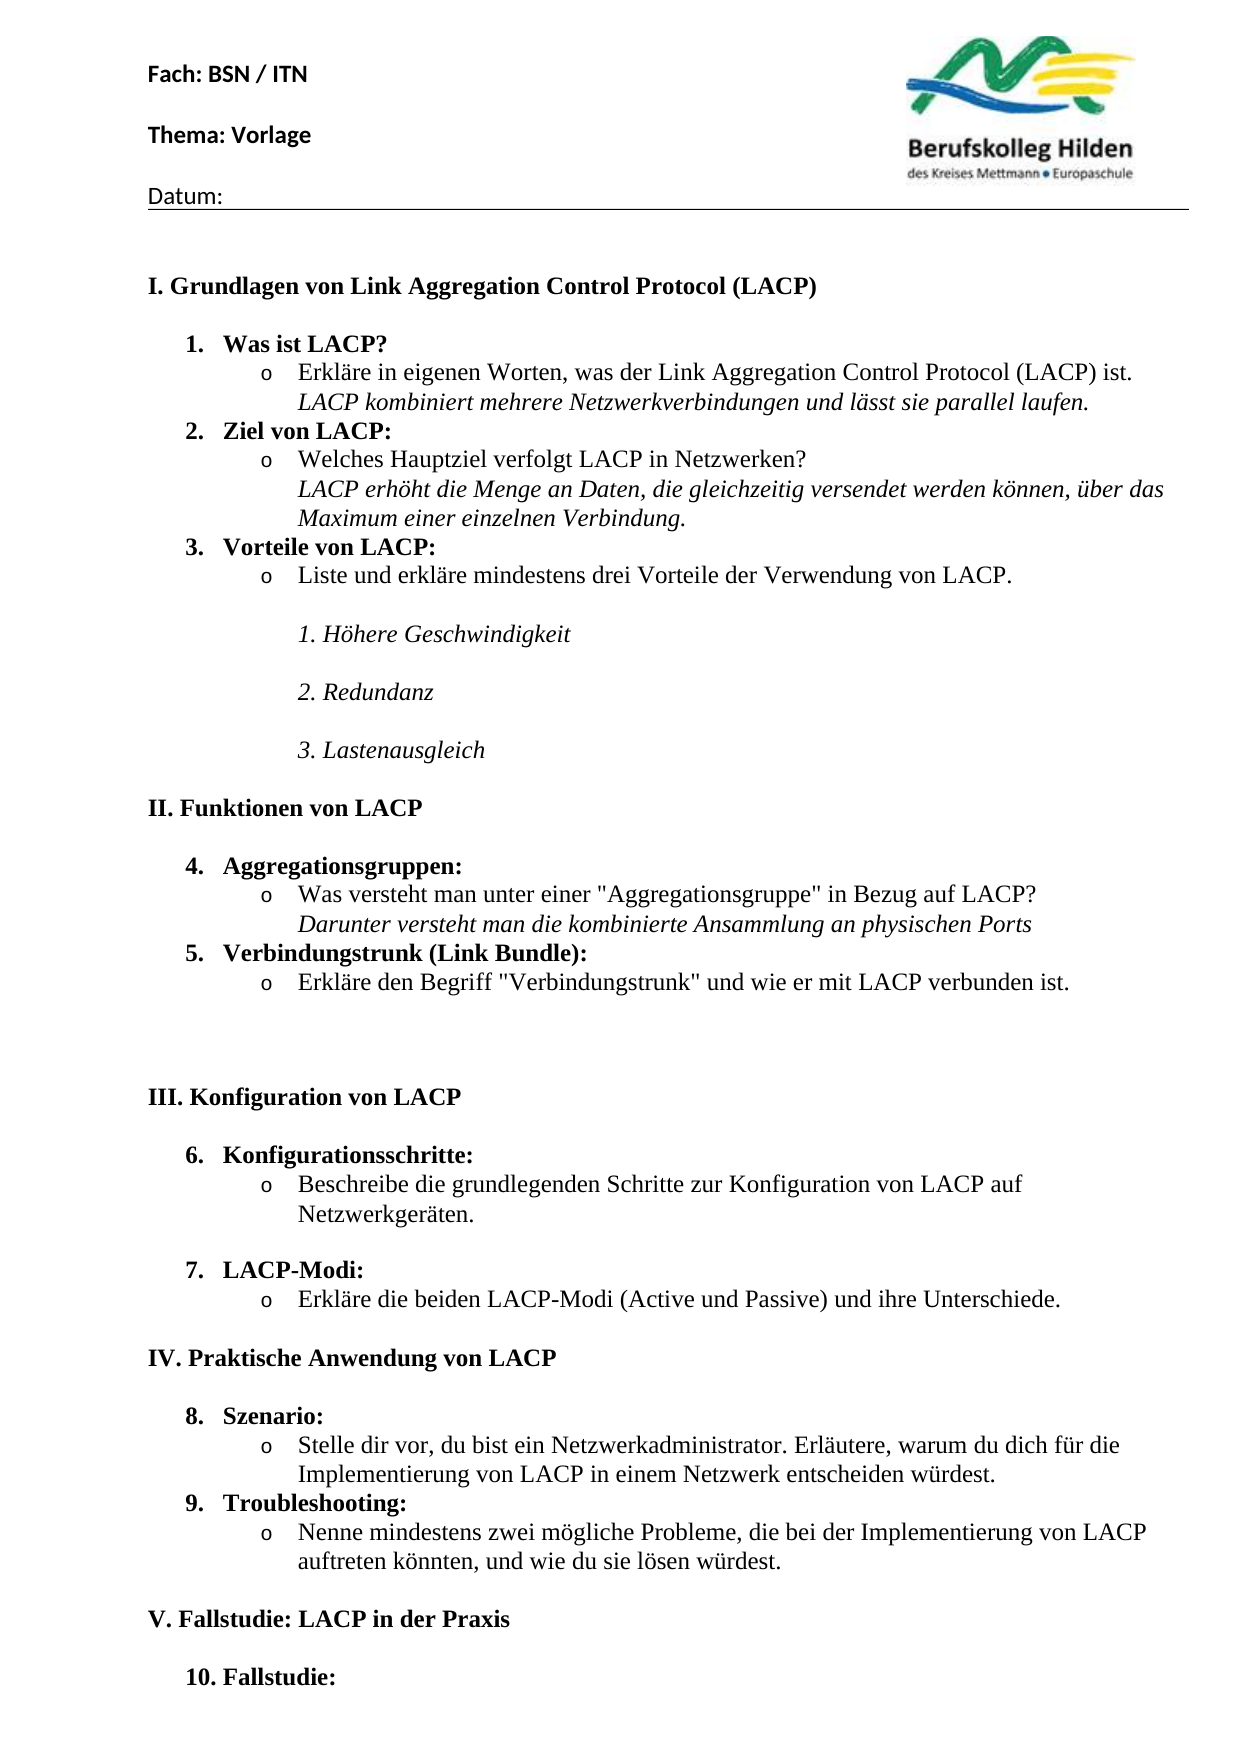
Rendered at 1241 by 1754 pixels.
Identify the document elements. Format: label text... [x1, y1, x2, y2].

text I. Grundlagen von Link Aggregation Control Protocol (LACP) [148, 271, 1181, 299]
list 3. Lastenausgleich [260, 735, 1181, 764]
picture [906, 36, 1136, 186]
list Erkläre den Begriff "Verbindungstrunk" und wie er mit LACP verbunden ist. [260, 967, 1181, 996]
list Was ist LACP? [185, 329, 1181, 357]
list Nenne mindestens zwei mögliche Probleme, die bei der Implementierung von LACP auftreten könnten, und wie du sie lösen würdest. [260, 1517, 1181, 1575]
list Erkläre die beiden LACP-Modi (Active und Passive) und ihre Unterschiede. [260, 1284, 1181, 1314]
text II. Funktionen von LACP [148, 793, 1181, 822]
list Welches Hauptziel verfolgt LACP in Netzwerken? [260, 444, 1181, 474]
list Verbindungstrunk (Link Bundle): [185, 938, 1181, 967]
list Erkläre in eigenen Worten, was der Link Aggregation Control Protocol (LACP) ist. [260, 357, 1181, 387]
list Ziel von LACP: [185, 416, 1181, 444]
list Beschreibe die grundlegenden Schritte zur Konfiguration von LACP auf Netzwerkgeräten. [260, 1169, 1181, 1227]
list Vorteile von LACP: [185, 532, 1181, 560]
list Stelle dir vor, du bist ein Netzwerkadministrator. Erläutere, warum du dich für die Implementierung von LACP in einem Netzwerk entscheiden würdest. [260, 1430, 1181, 1488]
list Liste und erkläre mindestens drei Vorteile der Verwendung von LACP. [260, 560, 1181, 590]
list LACP erhöht die Menge an Daten, die gleichzeitig versendet werden können, über das Maximum einer einzelnen Verbindung. [260, 474, 1181, 532]
text IV. Praktische Anwendung von LACP [148, 1343, 1181, 1372]
list Troubleshooting: [185, 1488, 1181, 1517]
list Konfigurationsschritte: [185, 1140, 1181, 1169]
list Aggregationsgruppen: [185, 851, 1181, 879]
list 1. Höhere Geschwindigkeit [260, 619, 1181, 648]
list LACP kombiniert mehrere Netzwerkverbindungen und lässt sie parallel laufen. [260, 387, 1181, 416]
list Darunter versteht man die kombinierte Ansammlung an physischen Ports [260, 909, 1181, 938]
list Was versteht man unter einer "Aggregationsgruppe" in Bezug auf LACP? [260, 879, 1181, 909]
text III. Konfiguration von LACP [148, 1082, 1181, 1111]
text V. Fallstudie: LACP in der Praxis [148, 1604, 1181, 1633]
list Szenario: [185, 1401, 1181, 1430]
list 2. Redundanz [260, 677, 1181, 706]
list LACP-Modi: [185, 1256, 1181, 1284]
list Fallstudie: [185, 1662, 1181, 1691]
